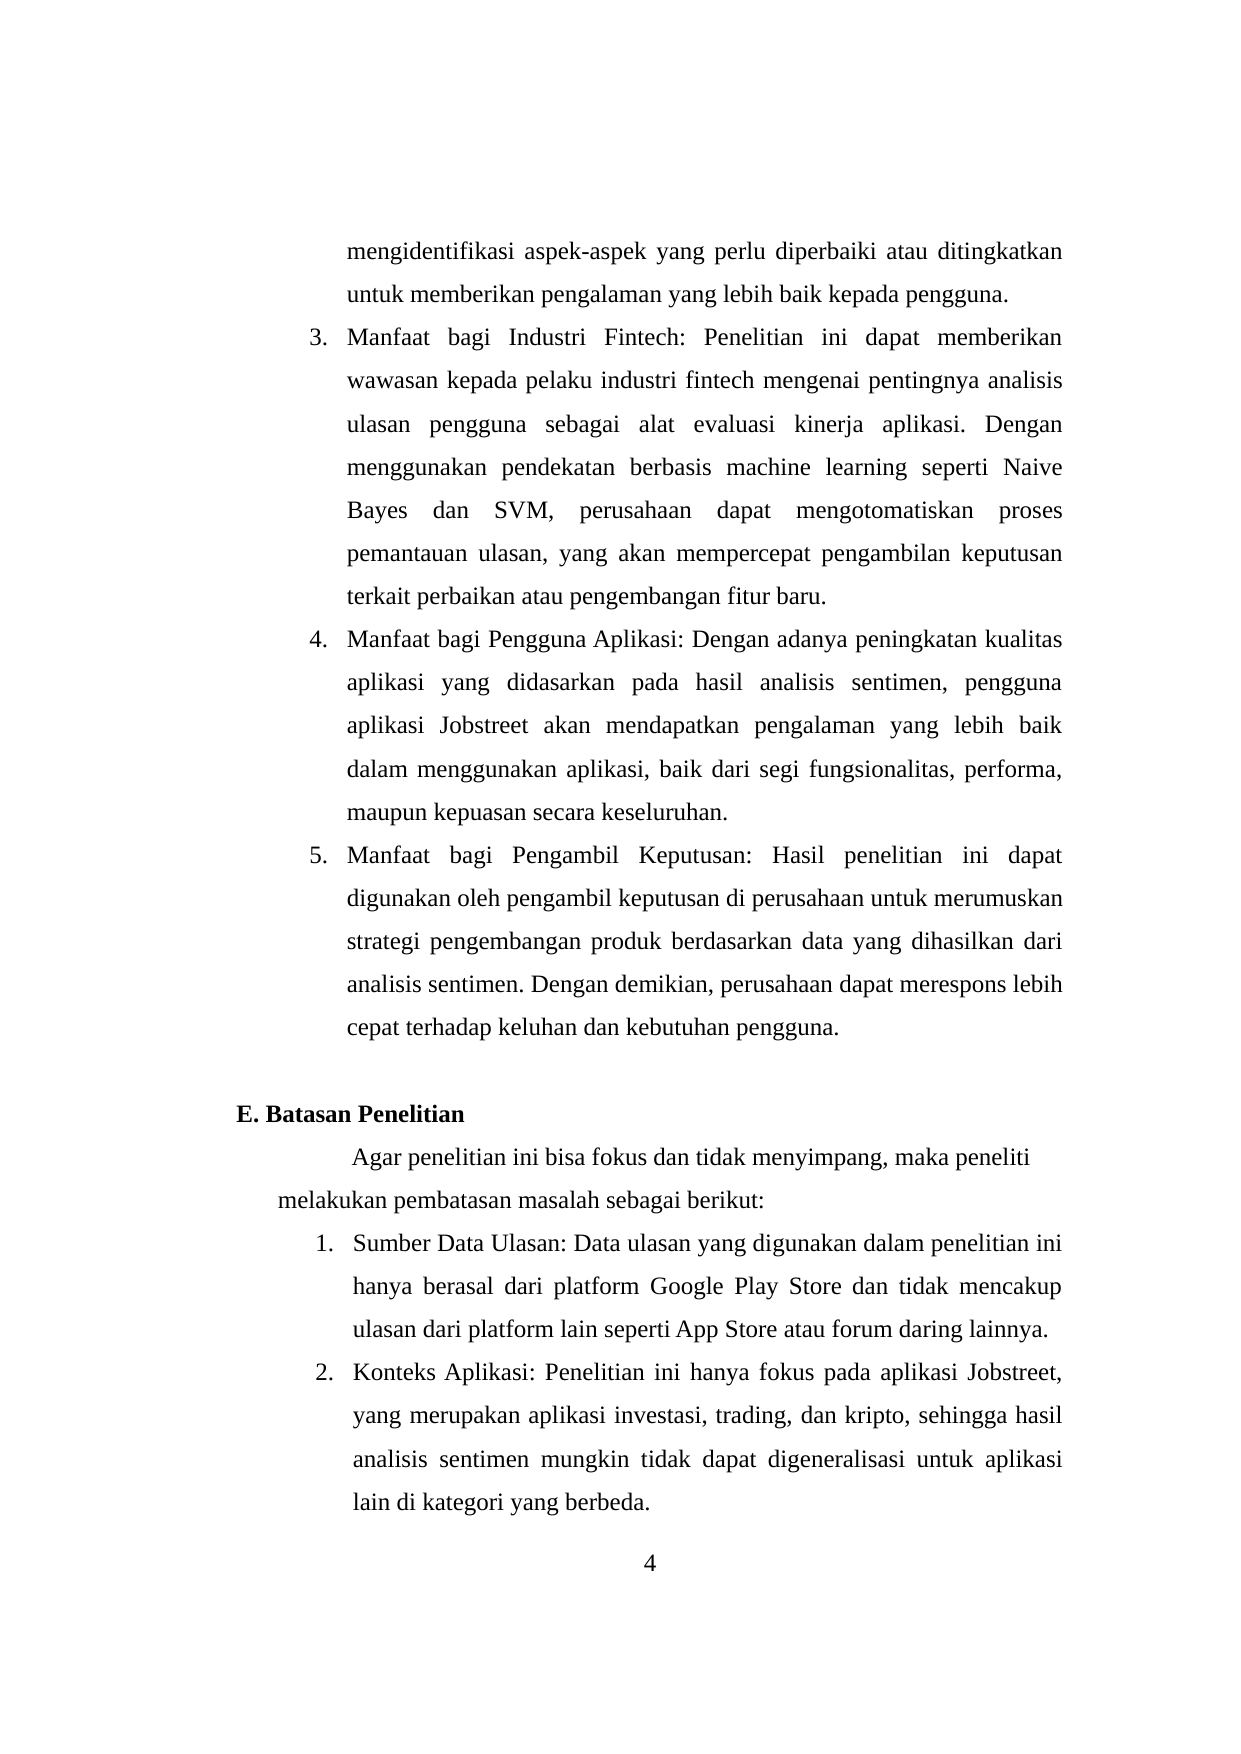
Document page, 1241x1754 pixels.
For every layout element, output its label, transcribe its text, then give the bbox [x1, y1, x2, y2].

list Manfaat bagi Pengambil Keputusan: Hasil penelitian ini dapat digunakan oleh pengambil keputusan di perusahaan untuk merumuskan strategi pengembangan produk berdasarkan data yang dihasilkan dari analisis sentimen. Dengan demikian, perusahaan dapat merespons lebih cepat terhadap keluhan dan kebutuhan pengguna. [309, 840, 1063, 1041]
list Konteks Aplikasi: Penelitian ini hanya fokus pada aplikasi Jobstreet, yang merupakan aplikasi investasi, trading, dan kripto, sehingga hasil analisis sentimen mungkin tidak dapat digeneralisasi untuk aplikasi lain di kategori yang berbeda. [315, 1357, 1063, 1516]
list Manfaat bagi Industri Fintech: Penelitian ini dapat memberikan wawasan kepada pelaku industri fintech mengenai pentingnya analisis ulasan pengguna sebagai alat evaluasi kinerja aplikasi. Dengan menggunakan pendekatan berbasis machine learning seperti Naive Bayes dan SVM, perusahaan dapat mengotomatiskan proses pemantauan ulasan, yang akan mempercepat pengambilan keputusan terkait perbaikan atau pengembangan fitur baru. [309, 322, 1063, 610]
list mengidentifikasi aspek-aspek yang perlu diperbaiki atau ditingkatkan untuk memberikan pengalaman yang lebih baik kepada pengguna. [309, 236, 1063, 308]
text E. Batasan Penelitian [236, 1099, 1063, 1127]
list Sumber Data Ulasan: Data ulasan yang digunakan dalam penelitian ini hanya berasal dari platform Google Play Store dan tidak mencakup ulasan dari platform lain seperti App Store atau forum daring lainnya. [315, 1228, 1063, 1343]
list Manfaat bagi Pengguna Aplikasi: Dengan adanya peningkatan kualitas aplikasi yang didasarkan pada hasil analisis sentimen, pengguna aplikasi Jobstreet akan mendapatkan pengalaman yang lebih baik dalam menggunakan aplikasi, baik dari segi fungsionalitas, performa, maupun kepuasan secara keseluruhan. [309, 624, 1063, 826]
text Agar penelitian ini bisa fokus dan tidak menyimpang, maka peneliti melakukan pembatasan masalah sebagai berikut: [278, 1142, 1063, 1214]
